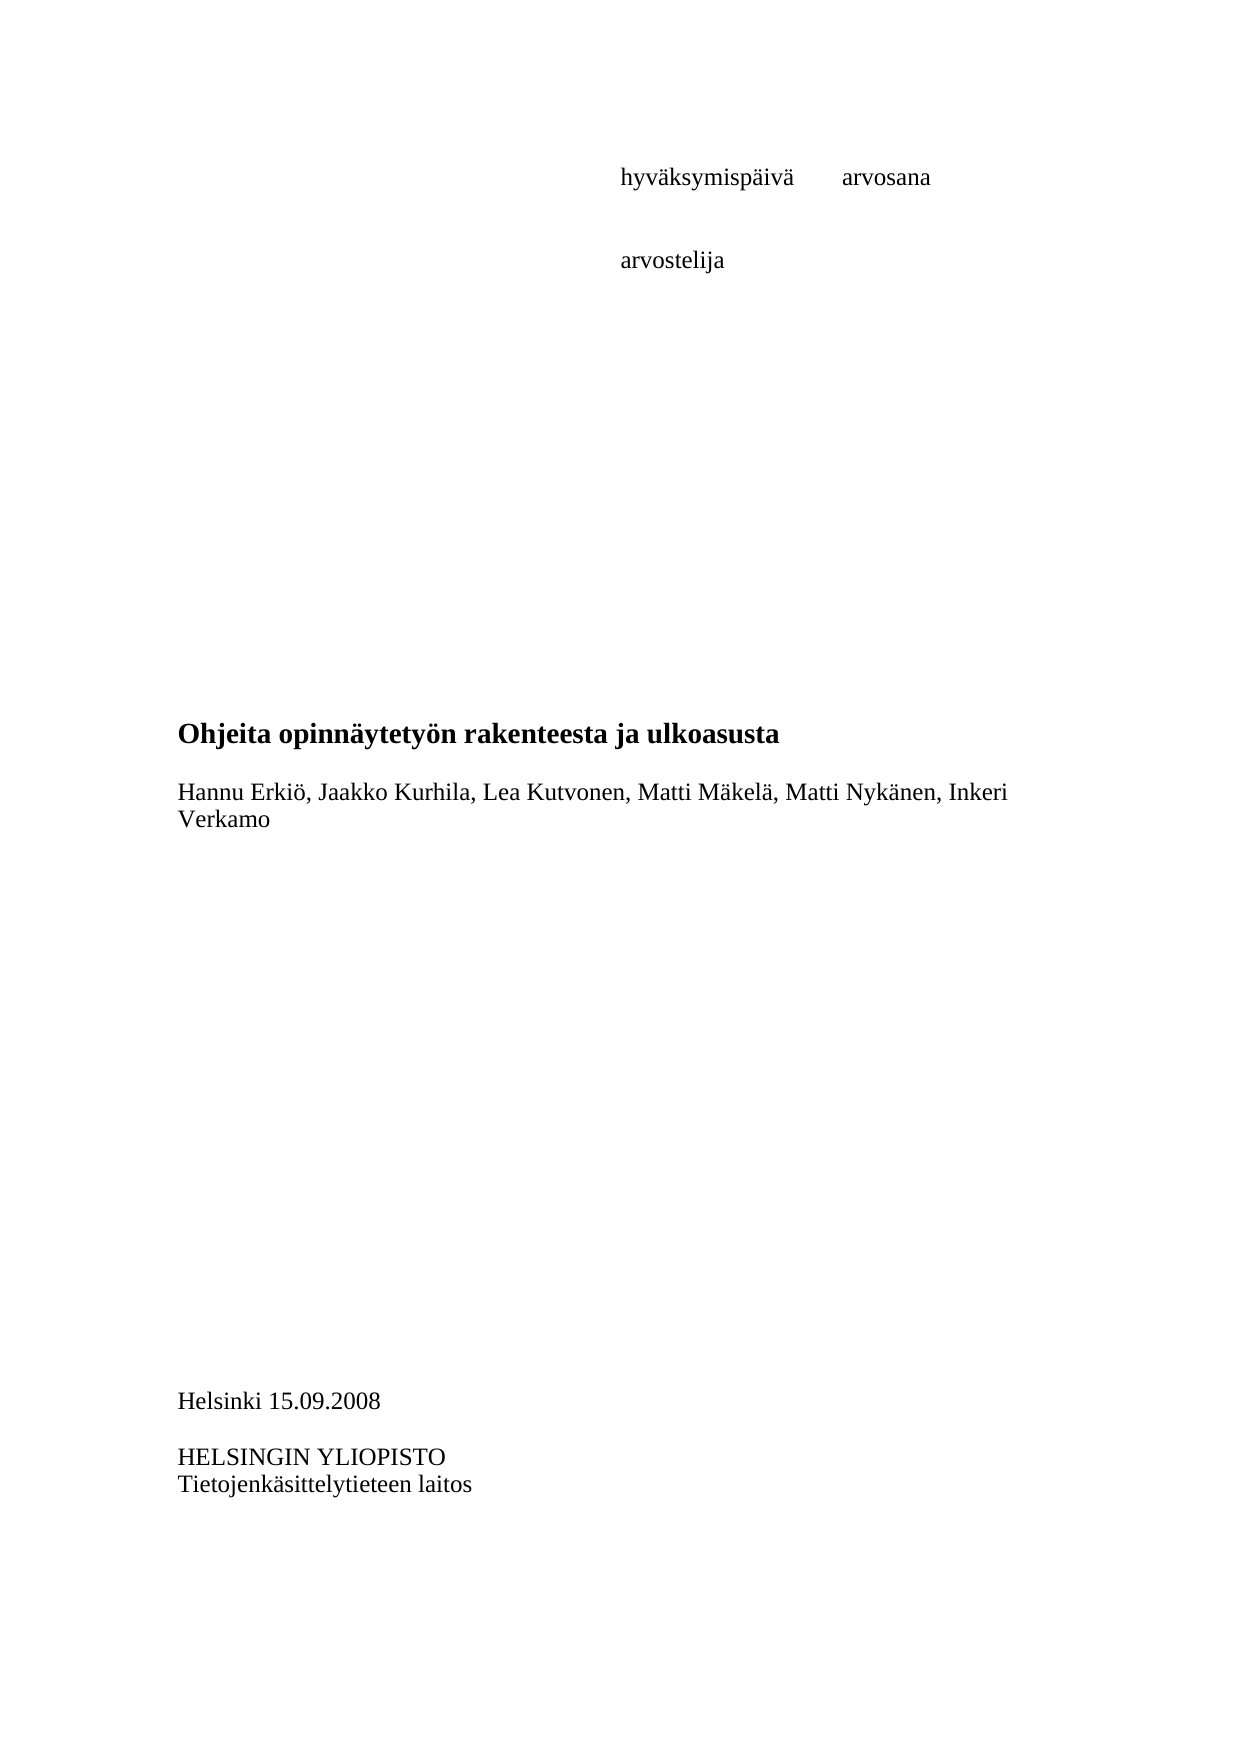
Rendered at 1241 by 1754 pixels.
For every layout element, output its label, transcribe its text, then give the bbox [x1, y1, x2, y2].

text HELSINGIN YLIOPISTO [177, 1443, 1063, 1470]
text hyväksymispäivä arvosana [177, 163, 1063, 191]
text Ohjeita opinnäytetyön rakenteesta ja ulkoasusta [177, 718, 1063, 750]
text arvostelija [177, 247, 1063, 274]
text Tietojenkäsittelytieteen laitos [177, 1470, 1063, 1498]
text Helsinki 15.09.2008 [177, 1387, 1063, 1415]
text Hannu Erkiö, Jaakko Kurhila, Lea Kutvonen, Matti Mäkelä, Matti Nykänen, Inkeri Verkamo [177, 778, 1063, 833]
